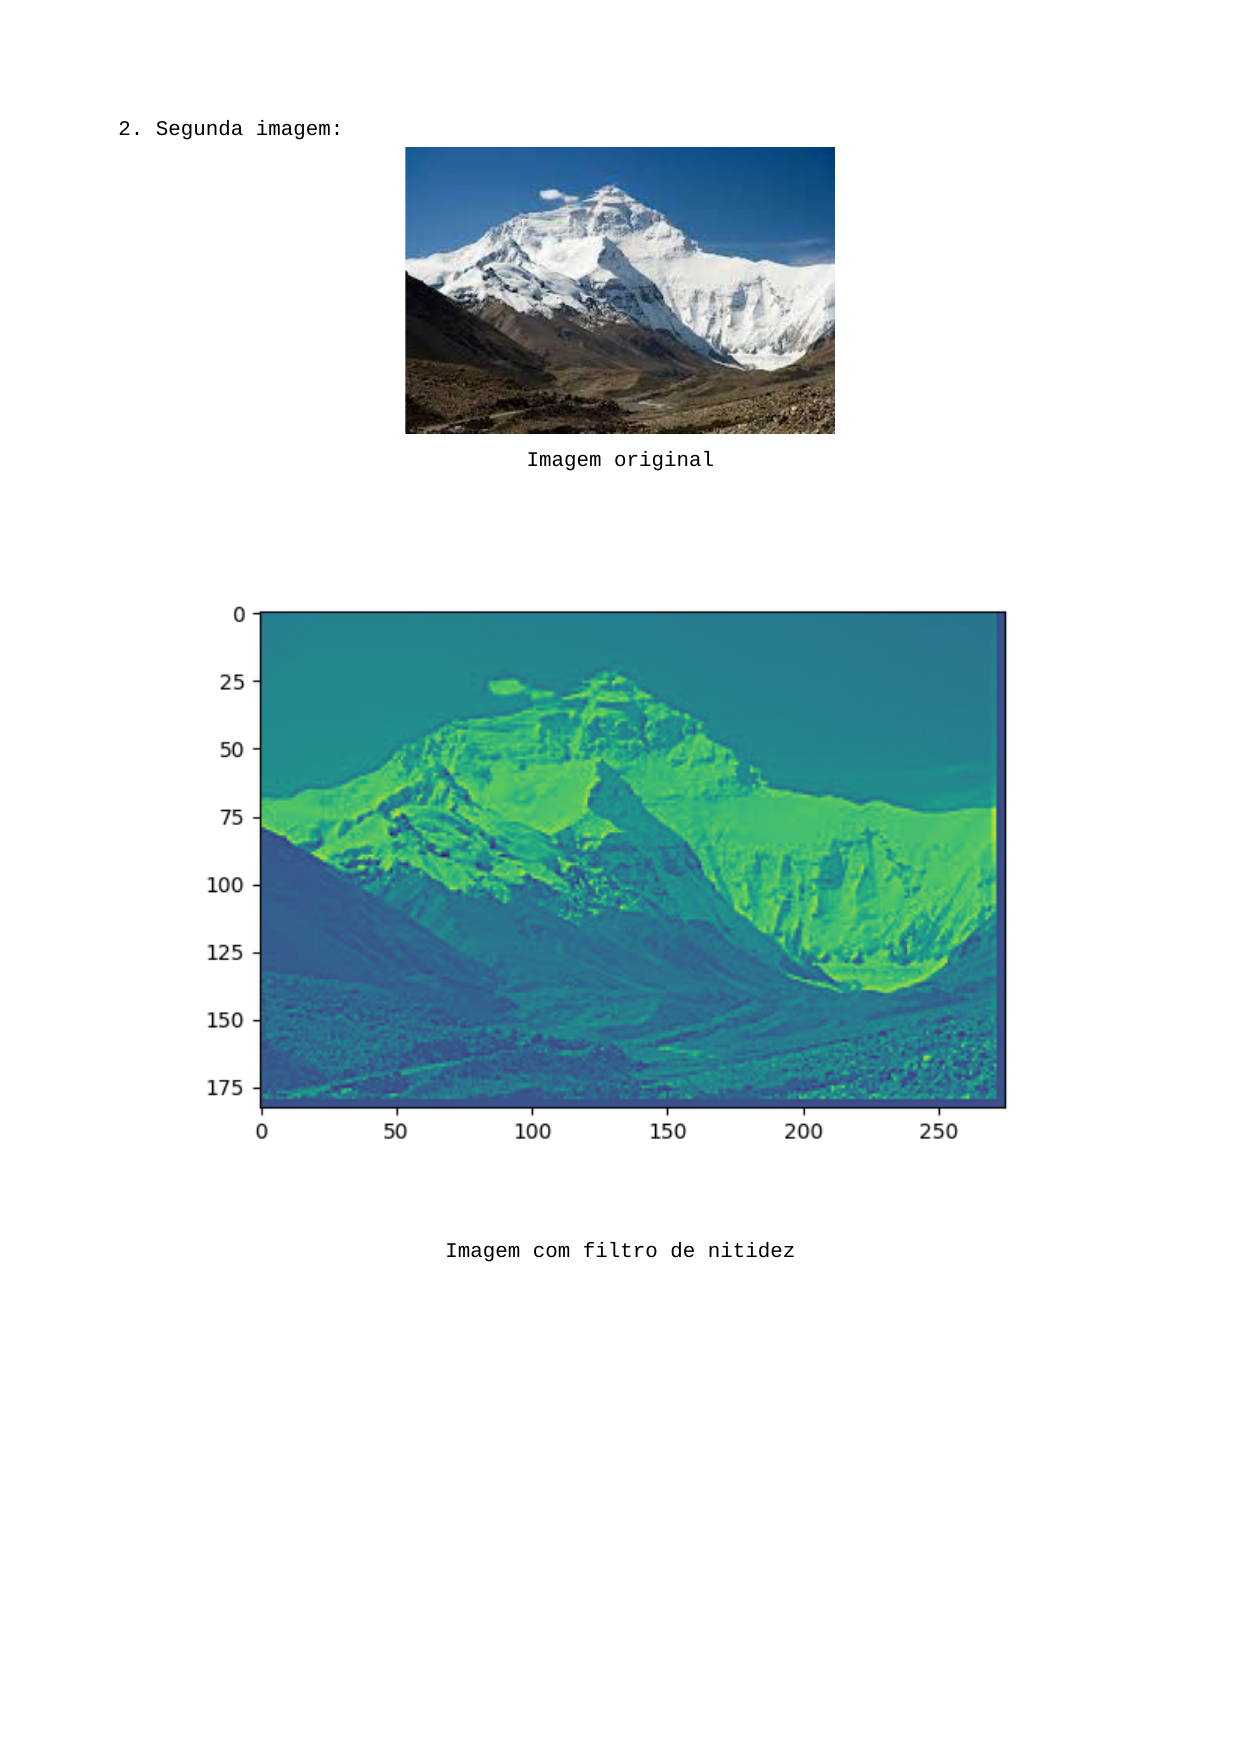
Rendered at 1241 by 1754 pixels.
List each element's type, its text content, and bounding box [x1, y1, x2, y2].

picture [140, 496, 1100, 1217]
picture [405, 147, 835, 434]
text 2. Segunda imagem: [118, 118, 1122, 142]
text Imagem original [118, 449, 1122, 473]
text Imagem com filtro de nitidez [118, 1240, 1122, 1264]
